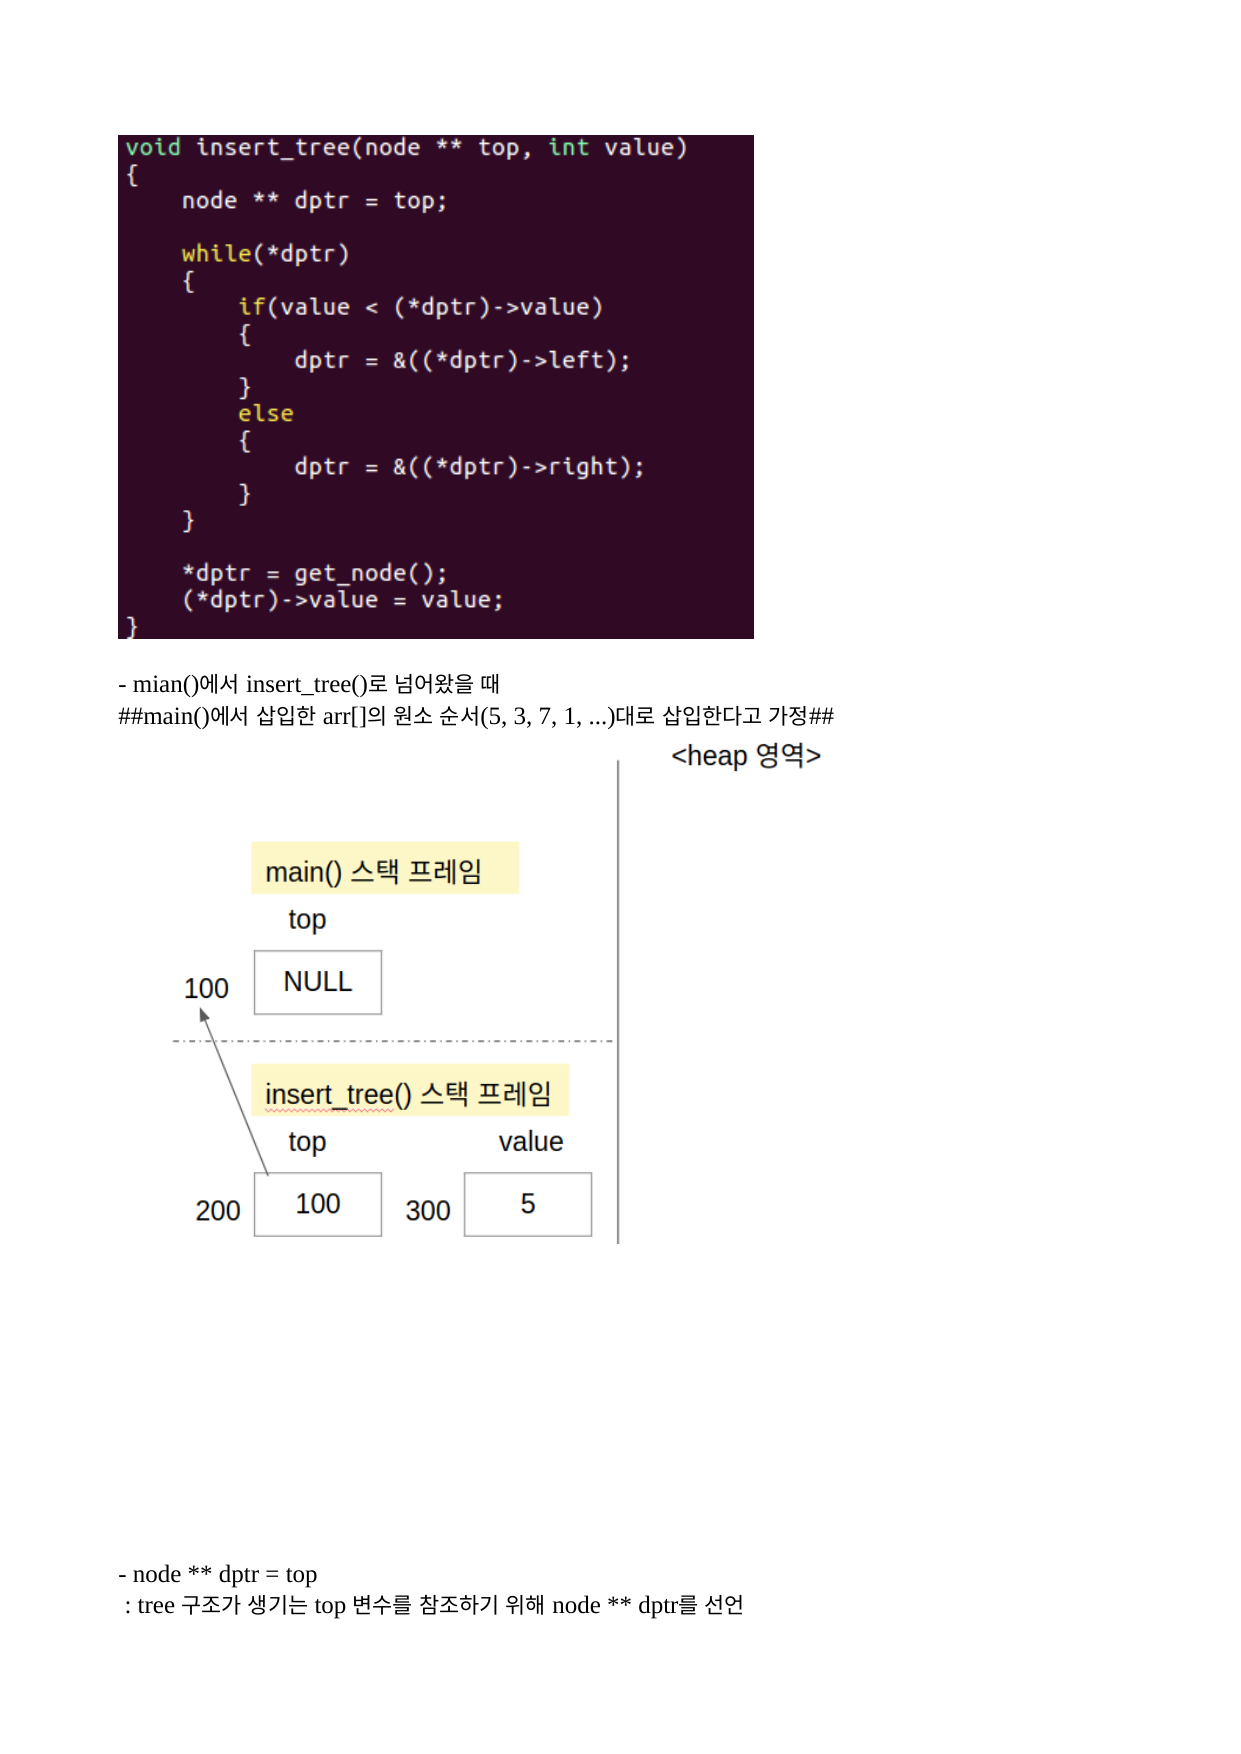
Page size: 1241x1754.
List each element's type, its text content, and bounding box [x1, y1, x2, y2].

picture [167, 730, 1073, 1244]
text - mian()에서 insert_tree()로 넘어왔을 때 [118, 667, 1122, 699]
text : tree 구조가 생기는 top 변수를 참조하기 위해 node ** dptr를 선언 [118, 1588, 1122, 1620]
picture [118, 135, 754, 639]
text - node ** dptr = top [118, 1559, 1122, 1588]
text ##main()에서 삽입한 arr[]의 원소 순서(5, 3, 7, 1, ...)대로 삽입한다고 가정## [118, 699, 1122, 731]
